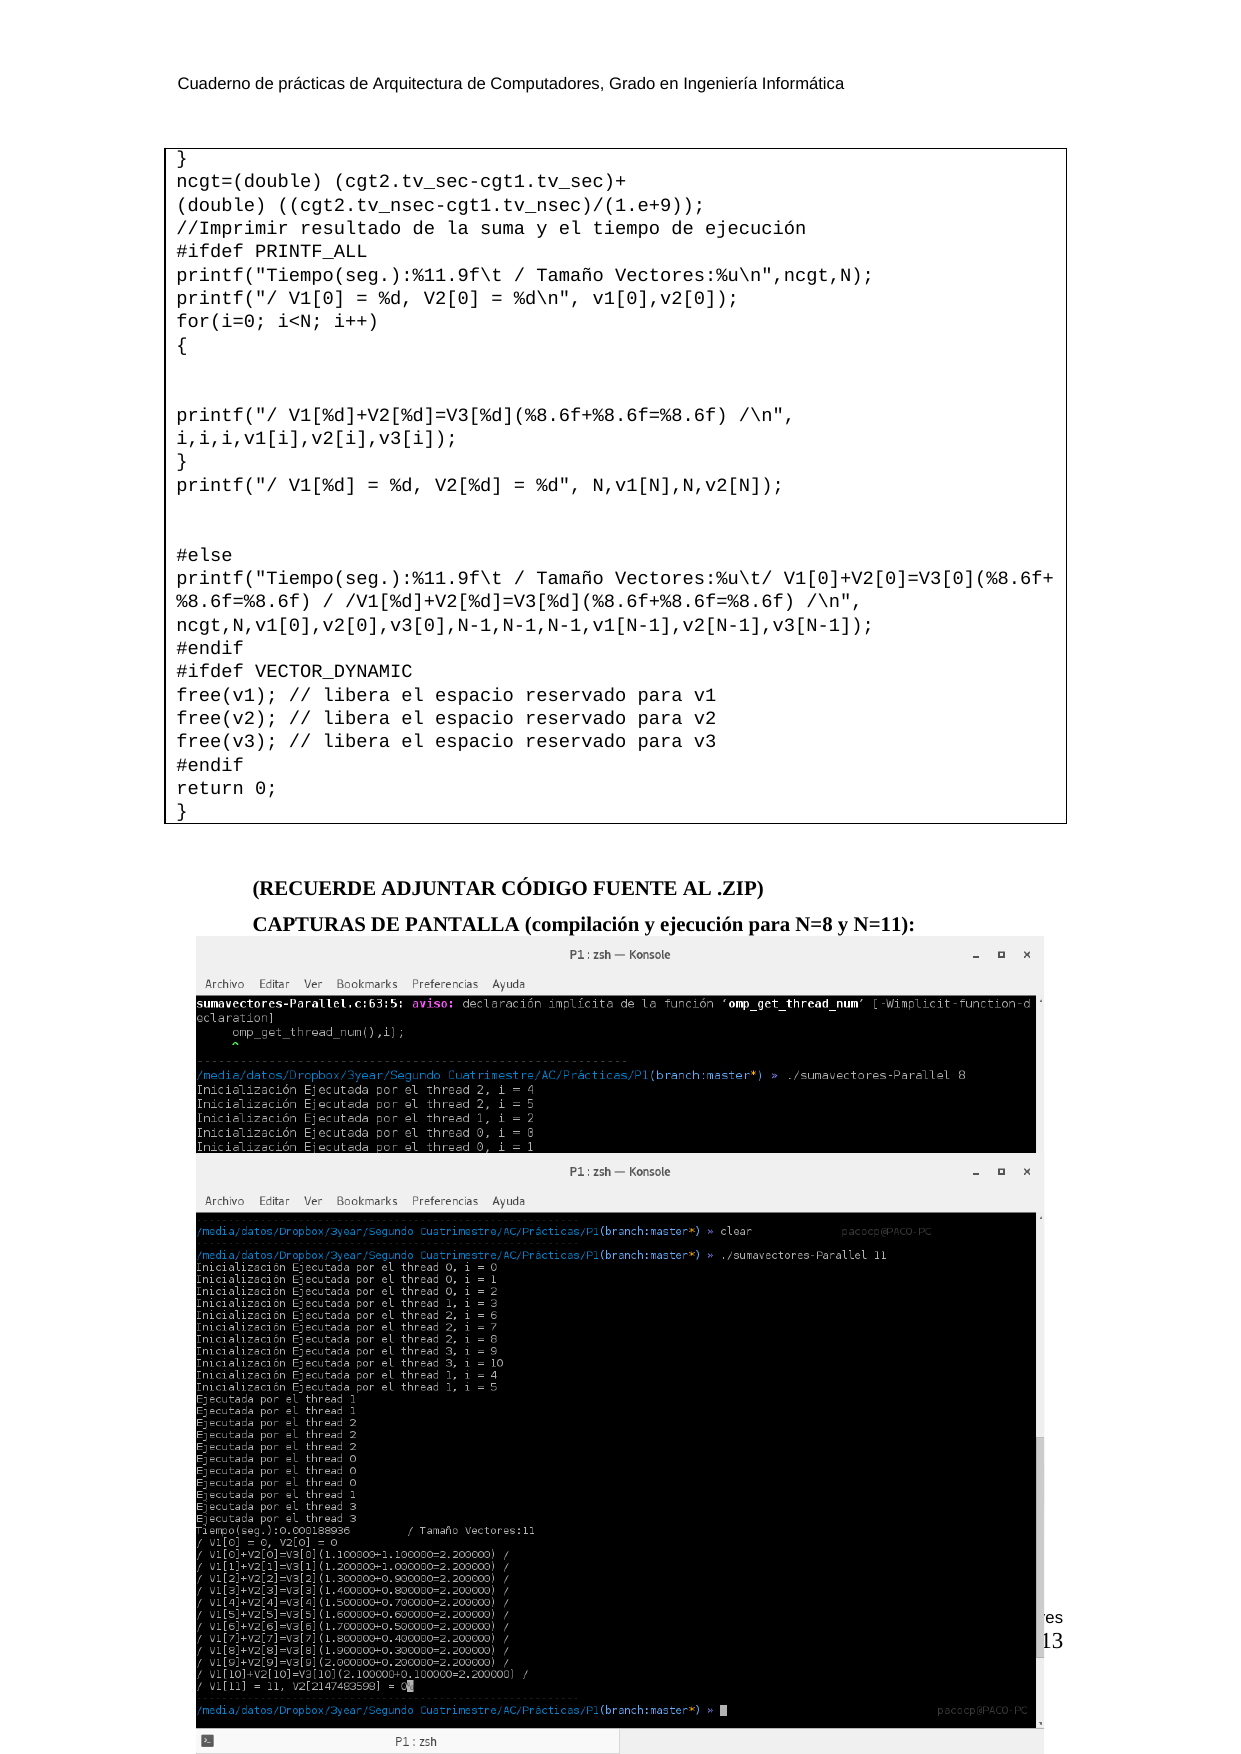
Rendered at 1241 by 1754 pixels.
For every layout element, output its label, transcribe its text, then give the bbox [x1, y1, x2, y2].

picture [196, 936, 1045, 1754]
text CAPTURAS DE PANTALLA (compilación y ejecución para N=8 y N=11): [252, 912, 1063, 936]
text (RECUERDE ADJUNTAR CÓDIGO FUENTE AL .ZIP) [252, 876, 1063, 900]
table_header } ncgt=(double) (cgt2.tv_sec-cgt1.tv_sec)+ (double) ((cgt2.tv_nsec-cgt1.tv_nsec)/(1.e+9)); //Imprimir resultado de la suma y el tiempo de ejecución #ifdef PRINTF_ALL printf("Tiempo(seg.):%11.9f\t / Tamaño Vectores:%u\n",ncgt,N); printf("/ V1[0] = %d, V2[0] = %d\n", v1[0],v2[0]); for(i=0; i<N; i++) { printf("/ V1[%d]+V2[%d]=V3[%d](%8.6f+%8.6f=%8.6f) /\n", i,i,i,v1[i],v2[i],v3[i]); } printf("/ V1[%d] = %d, V2[%d] = %d", N,v1[N],N,v2[N]); #else printf("Tiempo(seg.):%11.9f\t / Tamaño Vectores:%u\t/ V1[0]+V2[0]=V3[0](%8.6f+%8.6f=%8.6f) / /V1[%d]+V2[%d]=V3[%d](%8.6f+%8.6f=%8.6f) /\n", ncgt,N,v1[0],v2[0],v3[0],N-1,N-1,N-1,v1[N-1],v2[N-1],v3[N-1]); #endif #ifdef VECTOR_DYNAMIC free(v1); // libera el espacio reservado para v1 free(v2); // libera el espacio reservado para v2 free(v3); // libera el espacio reservado para v3 #endif return 0; } [166, 149, 1066, 823]
